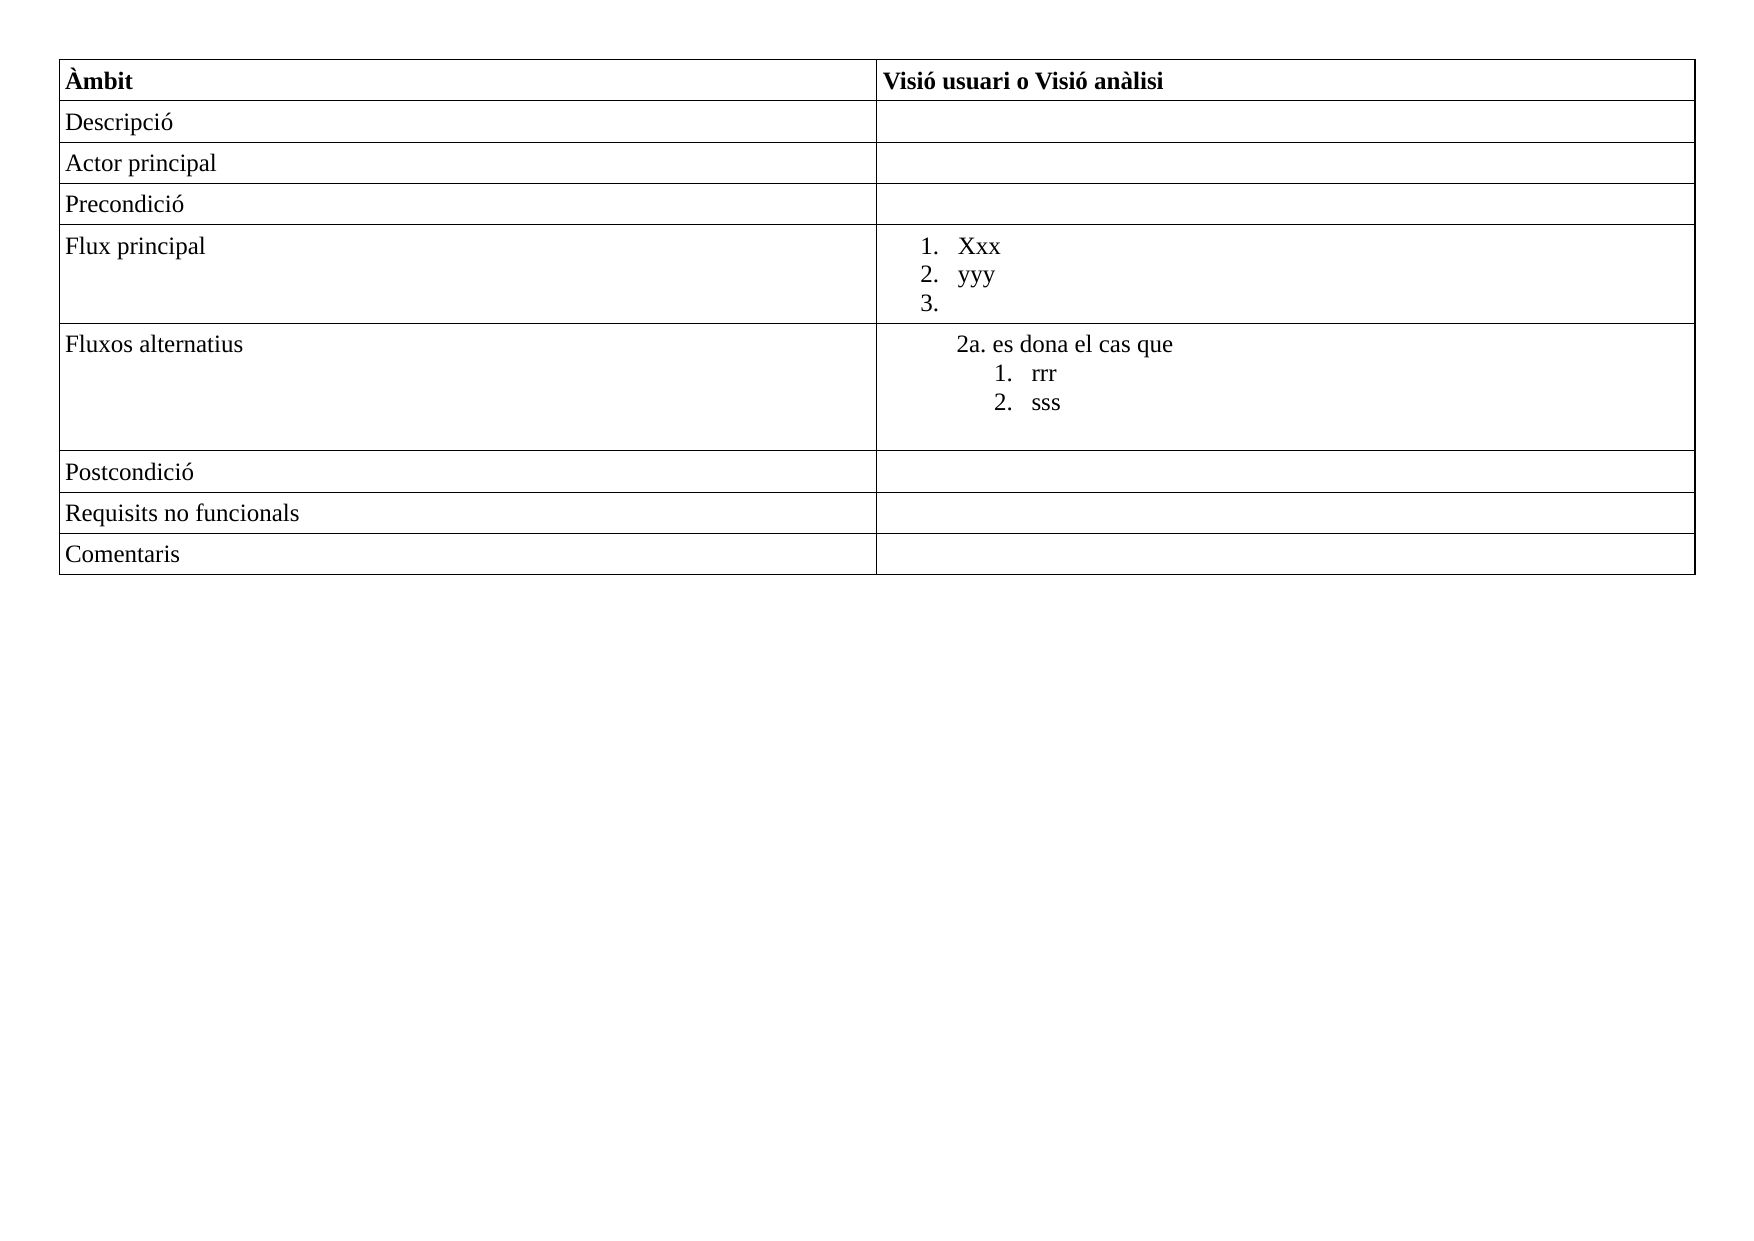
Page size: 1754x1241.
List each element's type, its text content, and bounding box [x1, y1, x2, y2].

table_header Àmbit [60, 60, 876, 100]
table_cell [877, 184, 1694, 224]
table_cell [877, 451, 1694, 492]
table_cell [877, 534, 1694, 574]
table_cell [877, 101, 1694, 142]
table_cell Descripció [60, 101, 876, 142]
table_cell [877, 493, 1694, 533]
table_cell Xxx yyy [877, 225, 1694, 323]
table_cell Postcondició [60, 451, 876, 492]
table_header Visió usuari o Visió anàlisi [877, 60, 1694, 100]
table_cell Precondició [60, 184, 876, 224]
table_cell Actor principal [60, 143, 876, 183]
table_cell Comentaris [60, 534, 876, 574]
table_cell Requisits no funcionals [60, 493, 876, 533]
table_cell 2a. es dona el cas que rrr sss [877, 324, 1694, 450]
table_cell Flux principal [60, 225, 876, 323]
table_cell [877, 143, 1694, 183]
table_cell Fluxos alternatius [60, 324, 876, 450]
